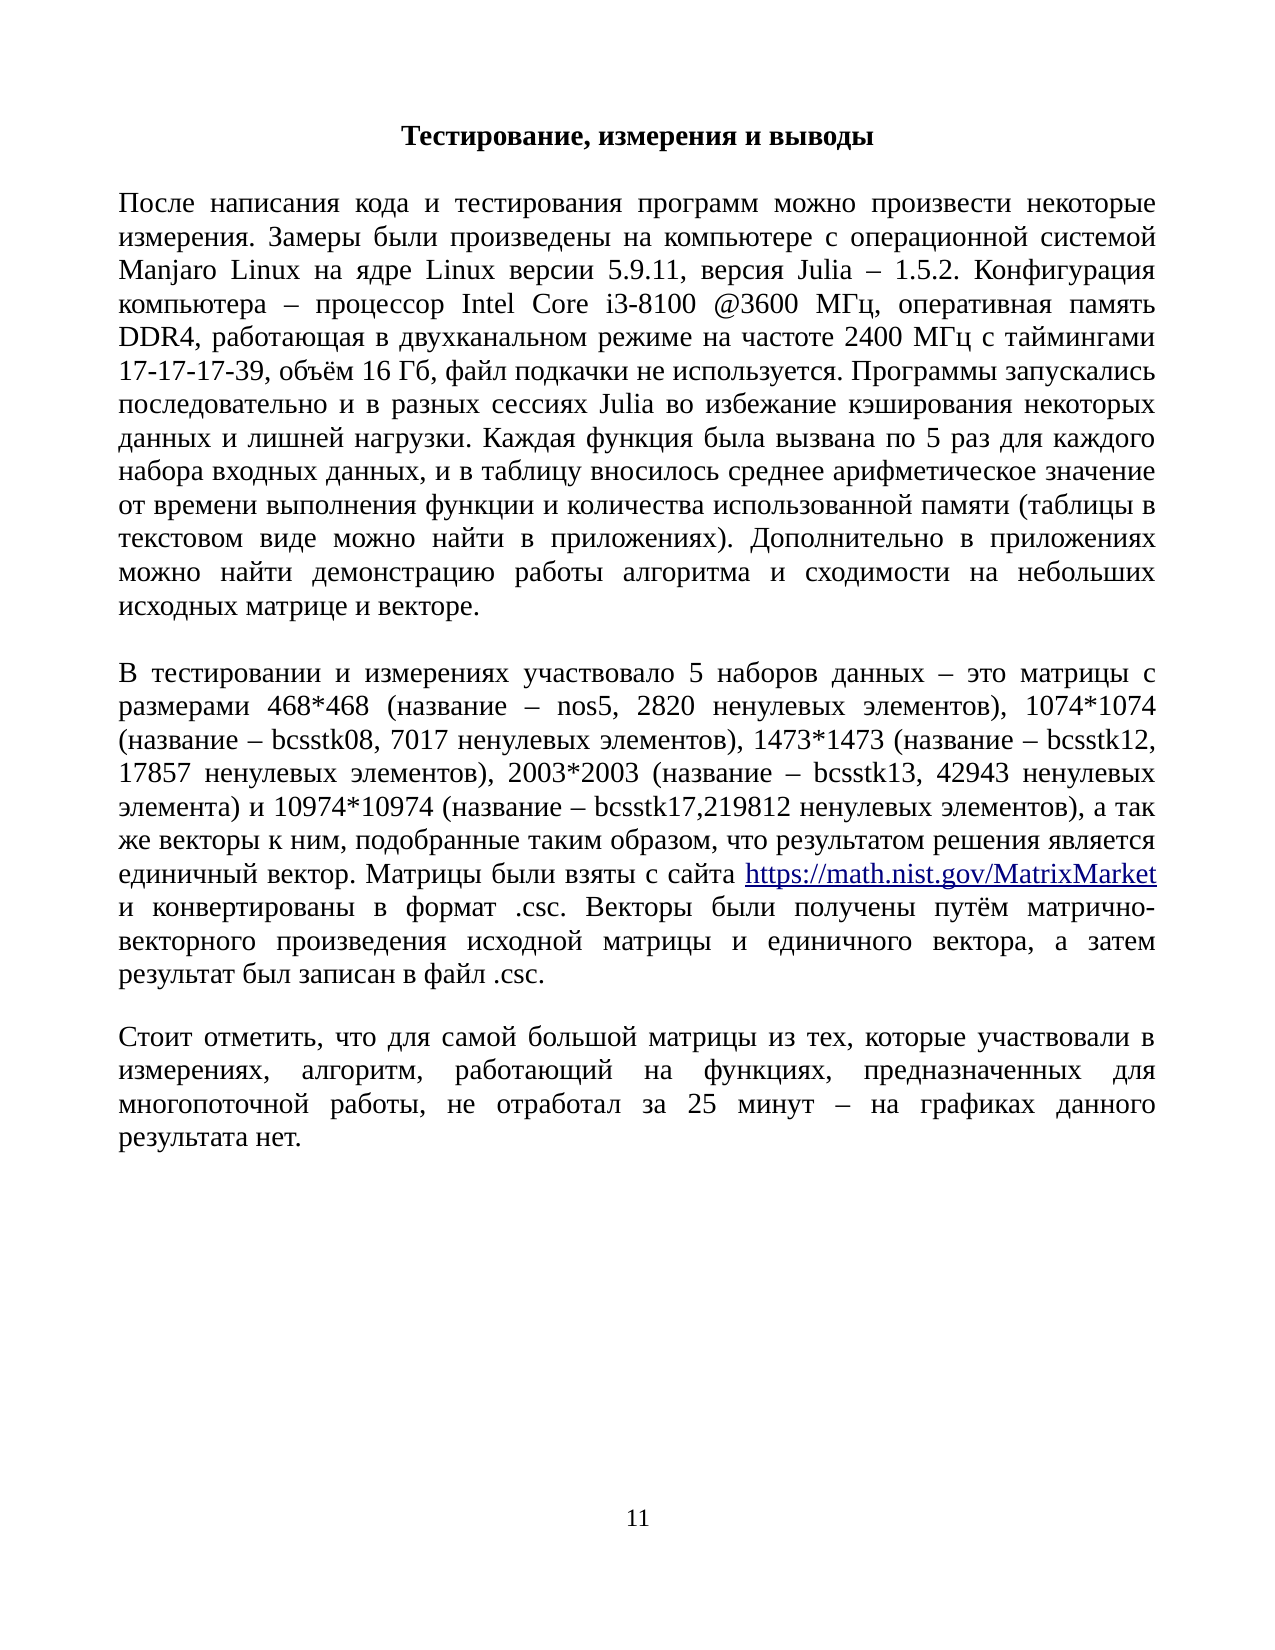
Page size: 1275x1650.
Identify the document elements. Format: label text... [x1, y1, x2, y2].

text В тестировании и измерениях участвовало 5 наборов данных – это матрицы с размерами 468*468 (название – nos5, 2820 ненулевых элементов), 1074*1074 (название – bcsstk08, 7017 ненулевых элементов), 1473*1473 (название – bcsstk12, 17857 ненулевых элементов), 2003*2003 (название – bcsstk13, 42943 ненулевых элемента) и 10974*10974 (название – bcsstk17,219812 ненулевых элементов), а так же векторы к ним, подобранные таким образом, что результатом решения является единичный вектор. Матрицы были взяты с сайта https://math.nist.gov/MatrixMarket и конвертированы в формат .csc. Векторы были получены путём матрично-векторного произведения исходной матрицы и единичного вектора, а затем результат был записан в файл .csc. [118, 655, 1157, 990]
text Стоит отметить, что для самой большой матрицы из тех, которые участвовали в измерениях, алгоритм, работающий на функциях, предназначенных для многопоточной работы, не отработал за 25 минут – на графиках данного результата нет. [118, 1019, 1157, 1153]
text Тестирование, измерения и выводы [118, 118, 1157, 152]
text После написания кода и тестирования программ можно произвести некоторые измерения. Замеры были произведены на компьютере с операционной системой Manjaro Linux на ядре Linux версии 5.9.11, версия Julia – 1.5.2. Конфигурация компьютера – процессор Intel Core i3-8100 @3600 МГц, оперативная память DDR4, работающая в двухканальном режиме на частоте 2400 МГц с таймингами 17-17-17-39, объём 16 Гб, файл подкачки не используется. Программы запускались последовательно и в разных сессиях Julia во избежание кэширования некоторых данных и лишней нагрузки. Каждая функция была вызвана по 5 раз для каждого набора входных данных, и в таблицу вносилось среднее арифметическое значение от времени выполнения функции и количества использованной памяти (таблицы в текстовом виде можно найти в приложениях). Дополнительно в приложениях можно найти демонстрацию работы алгоритма и сходимости на небольших исходных матрице и векторе. [118, 185, 1157, 621]
